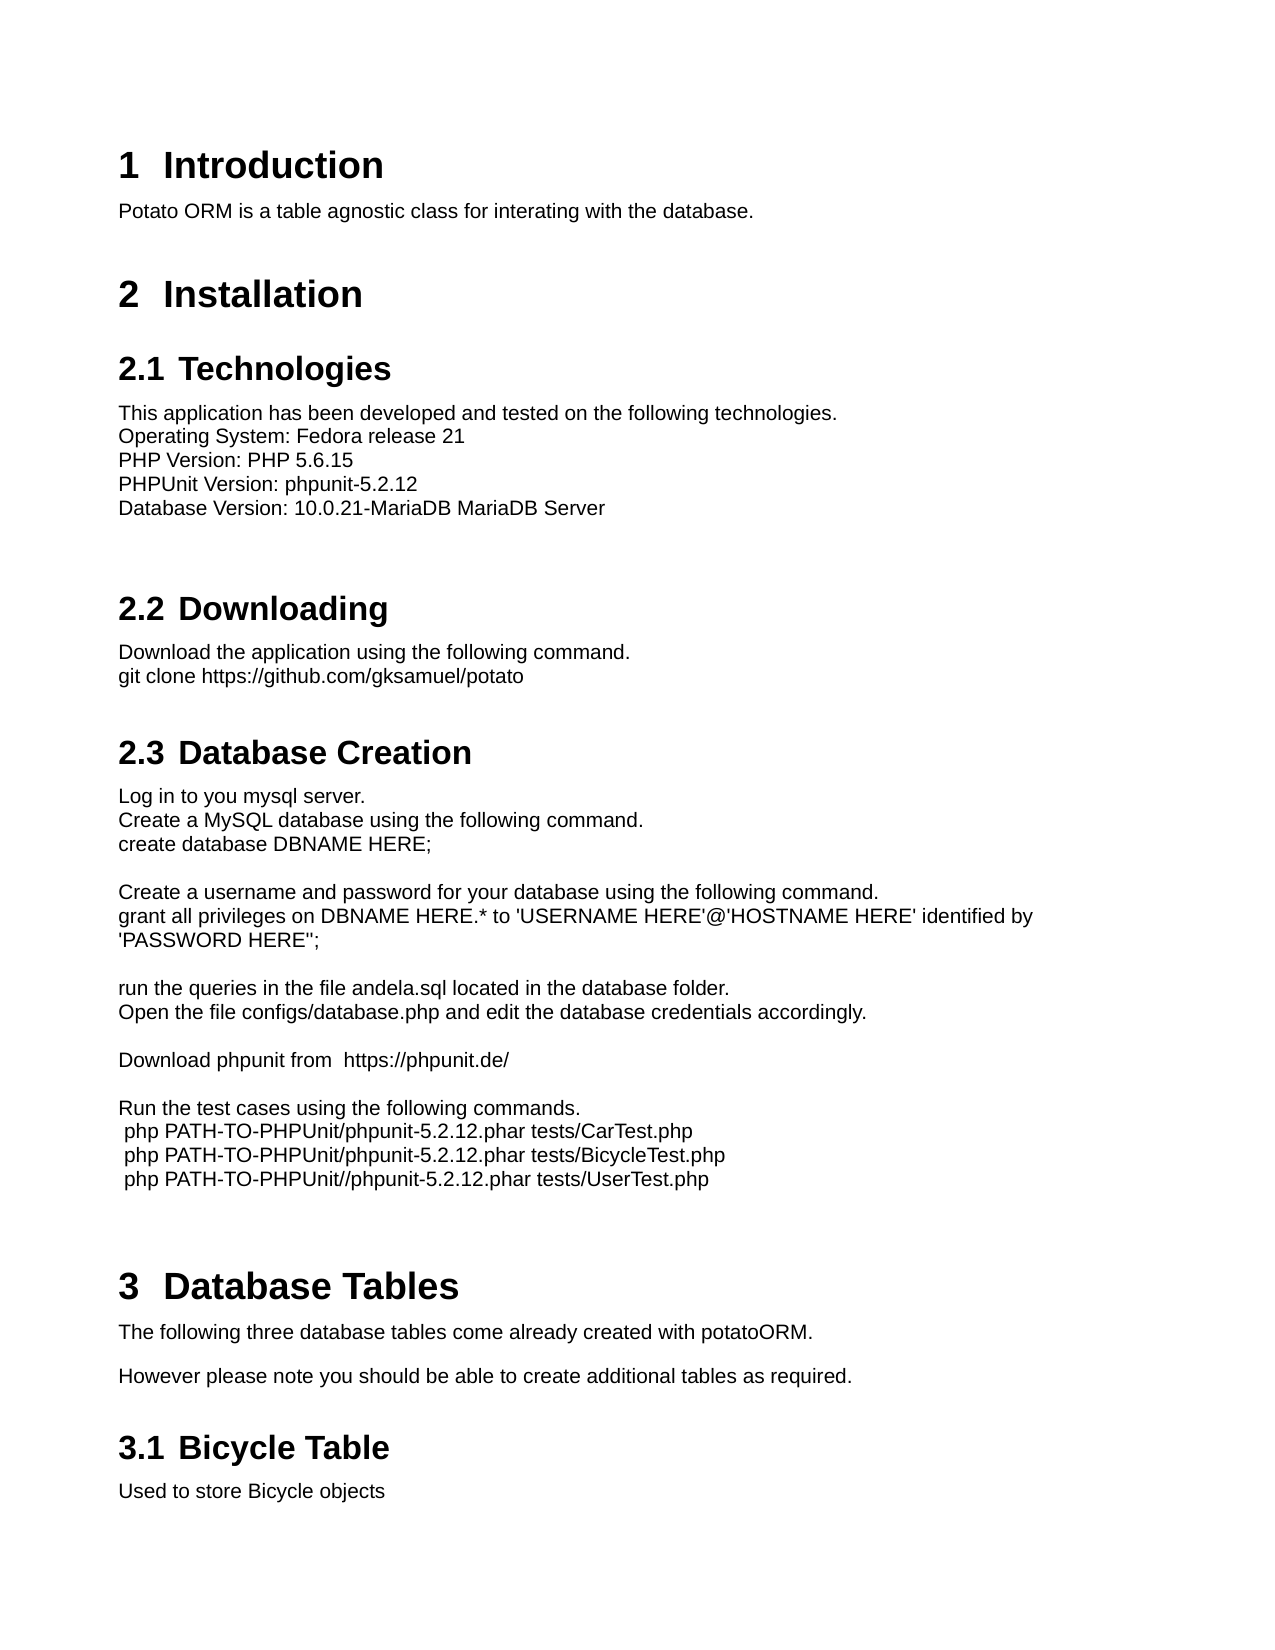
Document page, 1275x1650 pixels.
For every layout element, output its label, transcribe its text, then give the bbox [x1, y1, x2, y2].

text PHP Version: PHP 5.6.15 [118, 448, 1157, 472]
text create database DBNAME HERE; [118, 832, 1157, 856]
text grant all privileges on DBNAME HERE.* to 'USERNAME HERE'@'HOSTNAME HERE' identified by 'PASSWORD HERE''; [118, 904, 1157, 952]
text Database Version: 10.0.21-MariaDB MariaDB Server [118, 496, 1157, 520]
text git clone https://github.com/gksamuel/potato [118, 664, 1157, 688]
subtitle Database Tables [118, 1264, 1157, 1308]
text Download phpunit from https://phpunit.de/ [118, 1047, 1157, 1071]
text Download the application using the following command. [118, 640, 1157, 664]
text Create a MySQL database using the following command. [118, 808, 1157, 832]
subtitle Introduction [118, 143, 1157, 187]
text php PATH-TO-PHPUnit//phpunit-5.2.12.phar tests/UserTest.php [118, 1167, 1157, 1191]
text Open the file configs/database.php and edit the database credentials accordingly. [118, 999, 1157, 1023]
text run the queries in the file andela.sql located in the database folder. [118, 976, 1157, 999]
subtitle Bicycle Table [118, 1428, 1157, 1466]
subtitle Downloading [118, 589, 1157, 627]
text This application has been developed and tested on the following technologies. [118, 400, 1157, 424]
text Run the test cases using the following commands. [118, 1095, 1157, 1119]
text PHPUnit Version: phpunit-5.2.12 [118, 472, 1157, 496]
text php PATH-TO-PHPUnit/phpunit-5.2.12.phar tests/CarTest.php [118, 1119, 1157, 1143]
subtitle Installation [118, 272, 1157, 316]
text The following three database tables come already created with potatoORM. [118, 1320, 1157, 1344]
text Used to store Bicycle objects [118, 1479, 1157, 1503]
text Operating System: Fedora release 21 [118, 424, 1157, 448]
text However please note you should be able to create additional tables as required. [118, 1363, 1157, 1387]
subtitle Technologies [118, 349, 1157, 388]
text php PATH-TO-PHPUnit/phpunit-5.2.12.phar tests/BicycleTest.php [118, 1143, 1157, 1167]
subtitle Database Creation [118, 733, 1157, 771]
text Create a username and password for your database using the following command. [118, 880, 1157, 904]
text Log in to you mysql server. [118, 784, 1157, 808]
text Potato ORM is a table agnostic class for interating with the database. [118, 199, 1157, 223]
